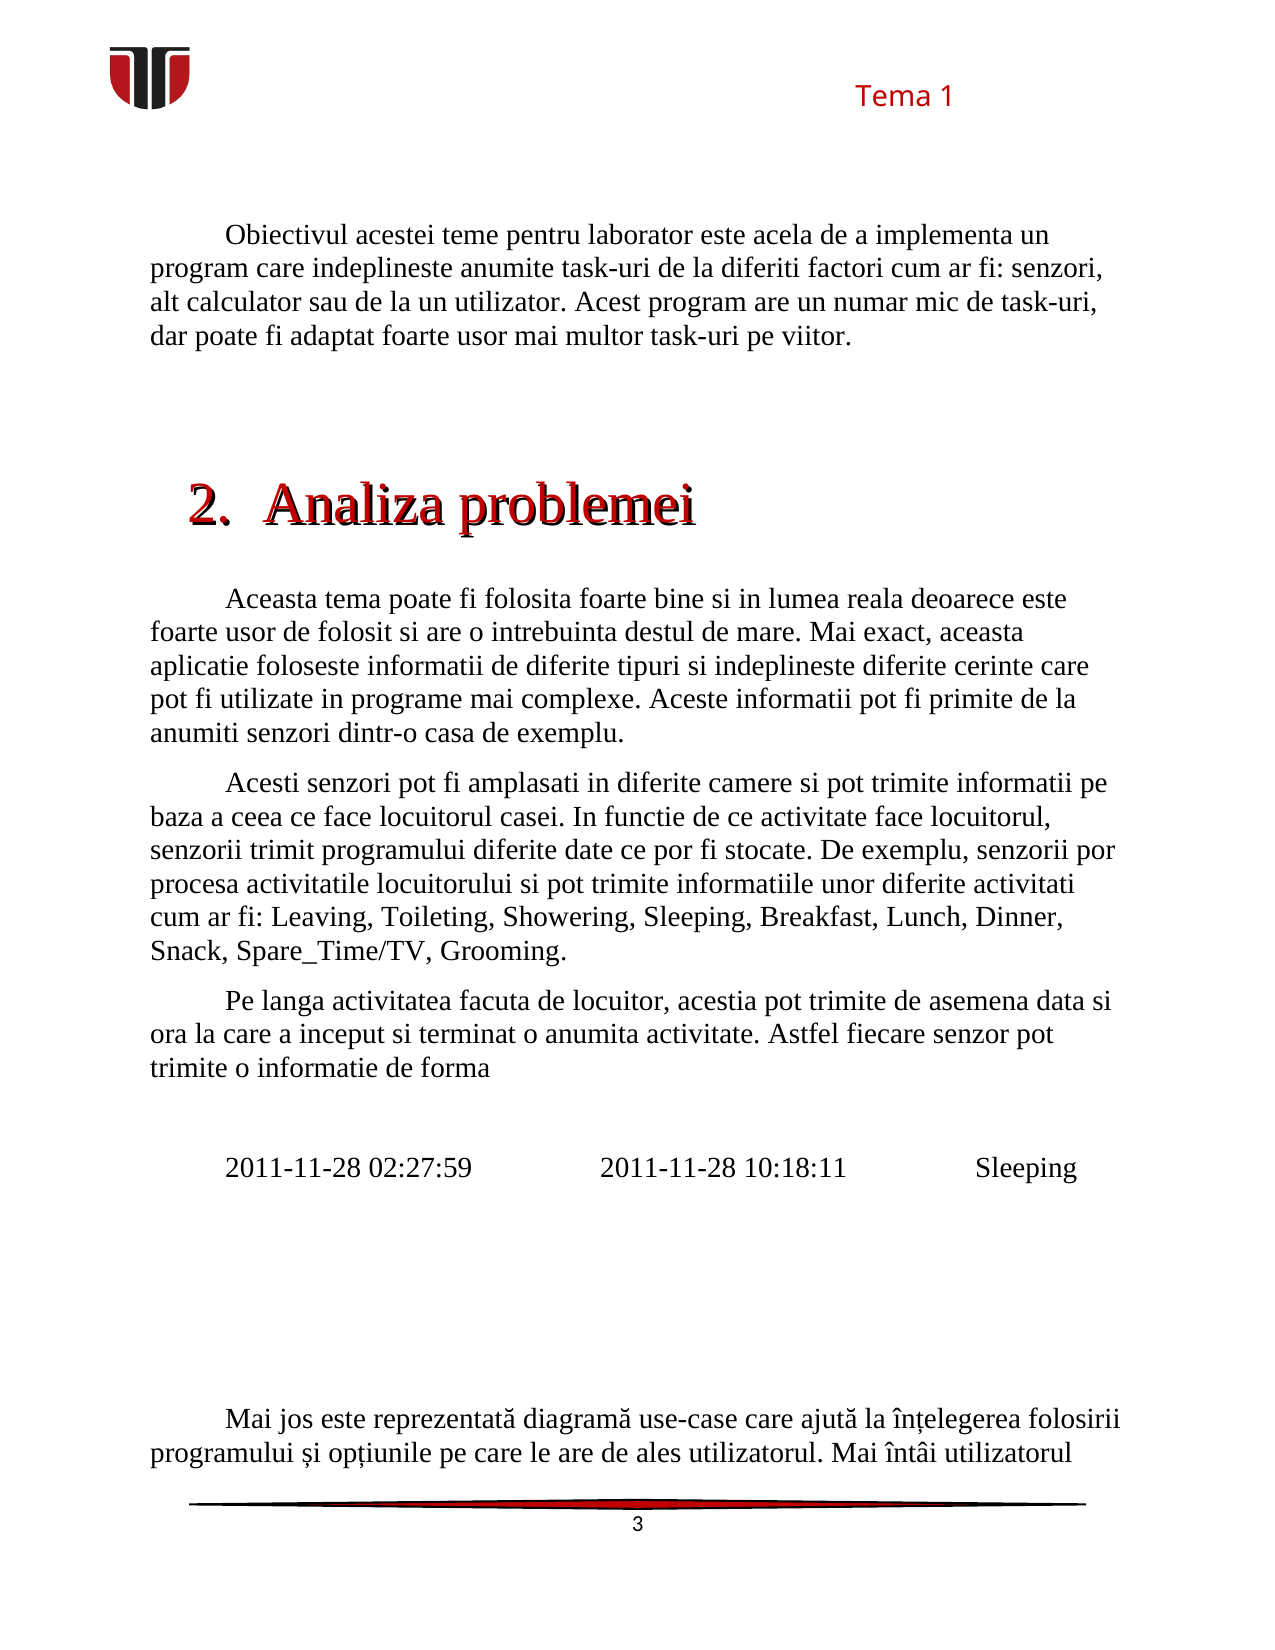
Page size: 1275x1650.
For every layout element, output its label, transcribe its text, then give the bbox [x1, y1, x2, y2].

list Analiza problemei [187, 468, 1125, 535]
text 2011-11-28 02:27:59 2011-11-28 10:18:11 Sleeping [150, 1151, 1125, 1184]
text Pe langa activitatea facuta de locuitor, acestia pot trimite de asemena data si ora la care a inceput si terminat o anumita activitate. Astfel fiecare senzor pot trimite o informatie de forma [150, 983, 1125, 1084]
text Obiectivul acestei teme pentru laborator este acela de a implementa un program care indeplineste anumite task-uri de la diferiti factori cum ar fi: senzori, alt calculator sau de la un utilizator. Acest program are un numar mic de task-uri, dar poate fi adaptat foarte usor mai multor task-uri pe viitor. [150, 217, 1125, 351]
text Acesti senzori pot fi amplasati in diferite camere si pot trimite informatii pe baza a ceea ce face locuitorul casei. In functie de ce activitate face locuitorul, senzorii trimit programului diferite date ce por fi stocate. De exemplu, senzorii por procesa activitatile locuitorului si pot trimite informatiile unor diferite activitati cum ar fi: Leaving, Toileting, Showering, Sleeping, Breakfast, Lunch, Dinner, Snack, Spare_Time/TV, Grooming. [150, 765, 1125, 966]
text Mai jos este reprezentată diagramă use-case care ajută la înțelegerea folosirii programului și opțiunile pe care le are de ales utilizatorul. Mai întâi utilizatorul [150, 1402, 1125, 1469]
text Aceasta tema poate fi folosita foarte bine si in lumea reala deoarece este foarte usor de folosit si are o intrebuinta destul de mare. Mai exact, aceasta aplicatie foloseste informatii de diferite tipuri si indeplineste diferite cerinte care pot fi utilizate in programe mai complexe. Aceste informatii pot fi primite de la anumiti senzori dintr-o casa de exemplu. [150, 581, 1125, 748]
